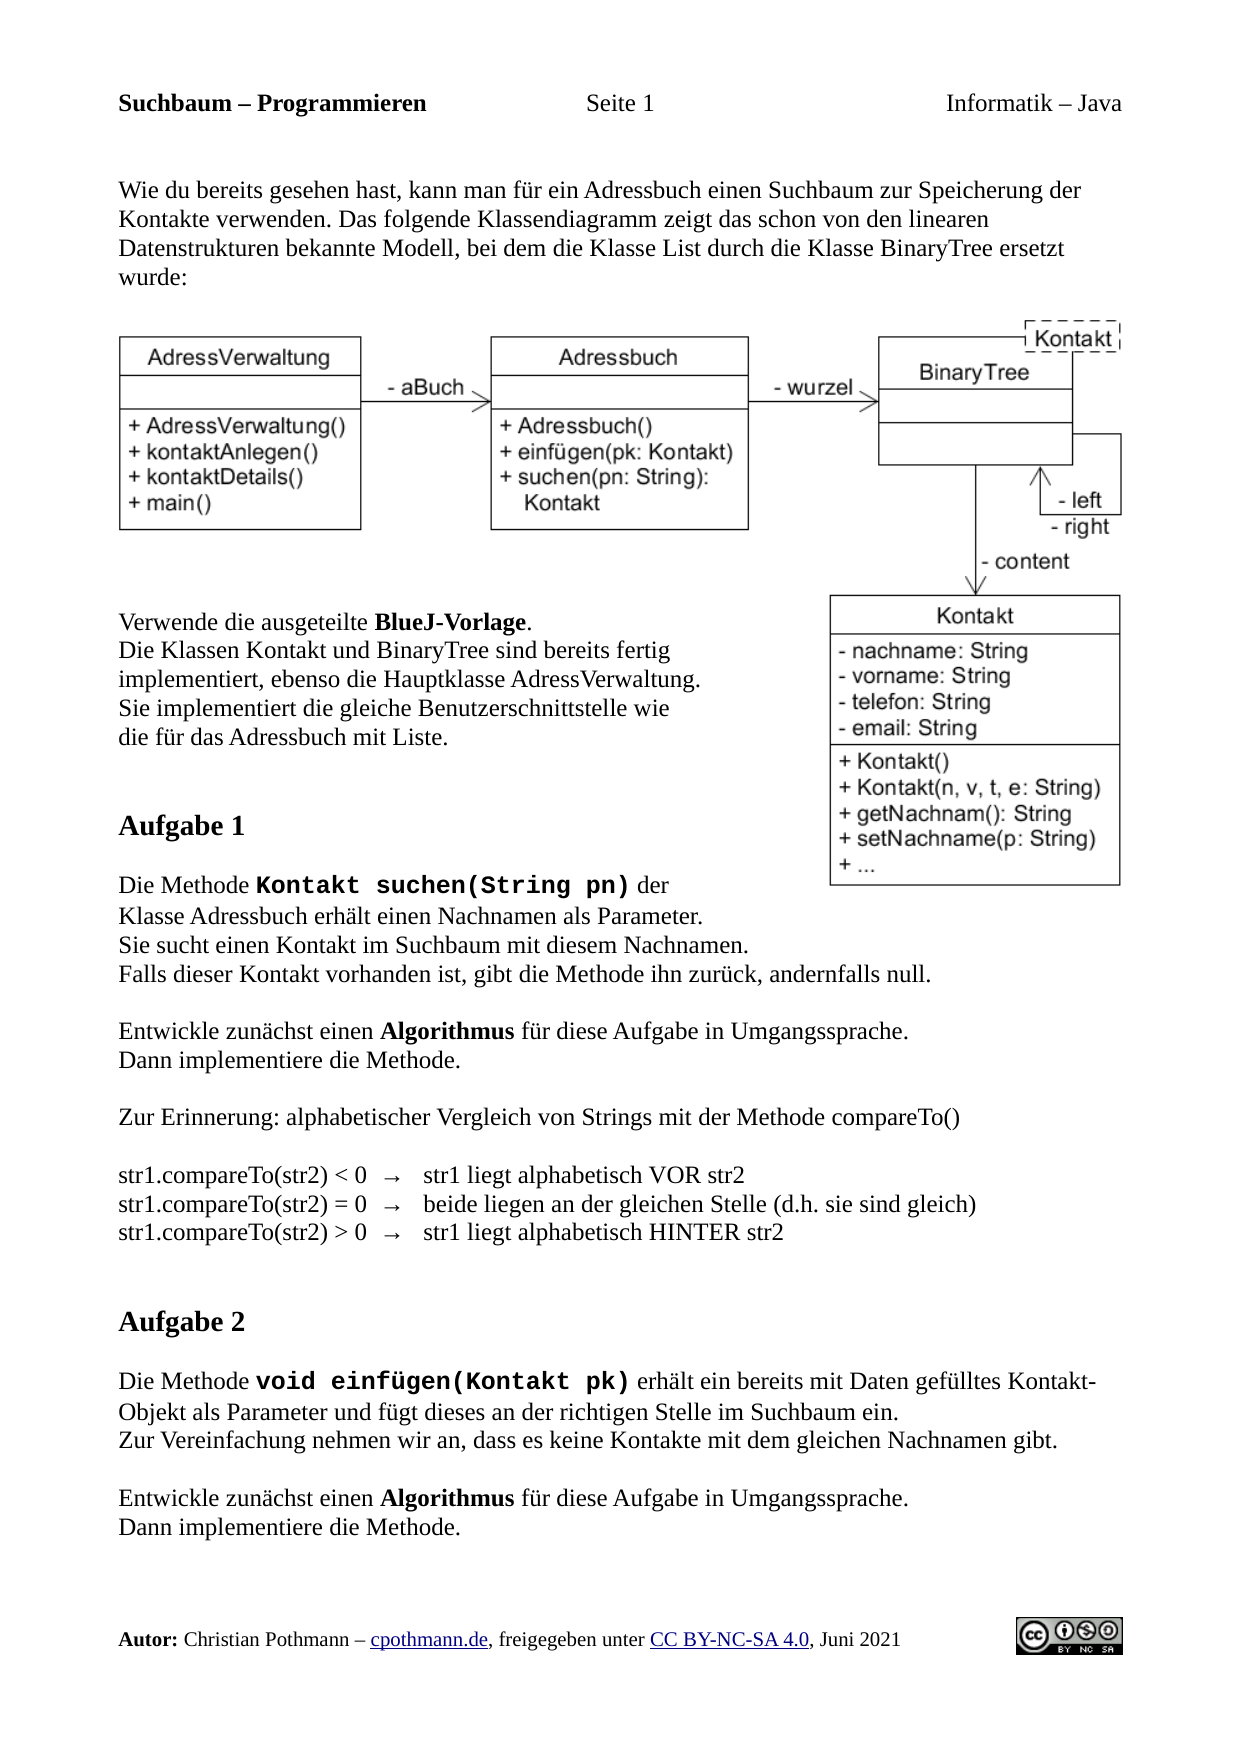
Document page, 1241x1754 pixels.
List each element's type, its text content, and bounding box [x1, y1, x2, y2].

text Die Methode Kontakt suchen(String pn) der [118, 887, 1122, 901]
text Dann implementiere die Methode. [118, 1045, 1122, 1074]
text Entwickle zunächst einen Algorithmus für diese Aufgabe in Umgangssprache. [118, 1483, 1122, 1512]
text str1.compareTo(str2) = 0 → beide liegen an der gleichen Stelle (d.h. sie sind gleich) [118, 1189, 1122, 1217]
text Die Methode void einfügen(Kontakt pk) erhält ein bereits mit Daten gefülltes Kontakt-Objekt als Parameter und fügt dieses an der richtigen Stelle im Suchbaum ein. [118, 1366, 1122, 1426]
text Autor: Christian Pothmann – cpothmann.de, freigegeben unter CC BY-NC-SA 4.0, Juni 2021 [118, 1627, 1016, 1651]
text Dann implementiere die Methode. [118, 1512, 1122, 1541]
picture [118, 319, 1123, 887]
picture [123, 878, 132, 887]
text Klasse Adressbuch erhält einen Nachnamen als Parameter. [118, 901, 1122, 930]
text Sie sucht einen Kontakt im Suchbaum mit diesem Nachnamen. [118, 930, 1122, 959]
text Wie du bereits gesehen hast, kann man für ein Adressbuch einen Suchbaum zur Speicherung der Kontakte verwenden. Das folgende Klassendiagramm zeigt das schon von den linearen Datenstrukturen bekannte Modell, bei dem die Klasse List durch die Klasse BinaryTree ersetzt wurde: [118, 176, 1122, 291]
text str1.compareTo(str2) > 0 → str1 liegt alphabetisch HINTER str2 [118, 1217, 1122, 1246]
picture [1016, 1617, 1123, 1655]
picture [124, 820, 130, 827]
text Entwickle zunächst einen Algorithmus für diese Aufgabe in Umgangssprache. [118, 1016, 1122, 1045]
text Zur Vereinfachung nehmen wir an, dass es keine Kontakte mit dem gleichen Nachnamen gibt. [118, 1426, 1122, 1454]
text Aufgabe 2 [118, 1304, 1122, 1337]
text Falls dieser Kontakt vorhanden ist, gibt die Methode ihn zurück, andernfalls null. [118, 959, 1122, 987]
text Zur Erinnerung: alphabetischer Vergleich von Strings mit der Methode compareTo() [118, 1102, 1122, 1131]
text str1.compareTo(str2) < 0 → str1 liegt alphabetisch VOR str2 [118, 1160, 1122, 1189]
